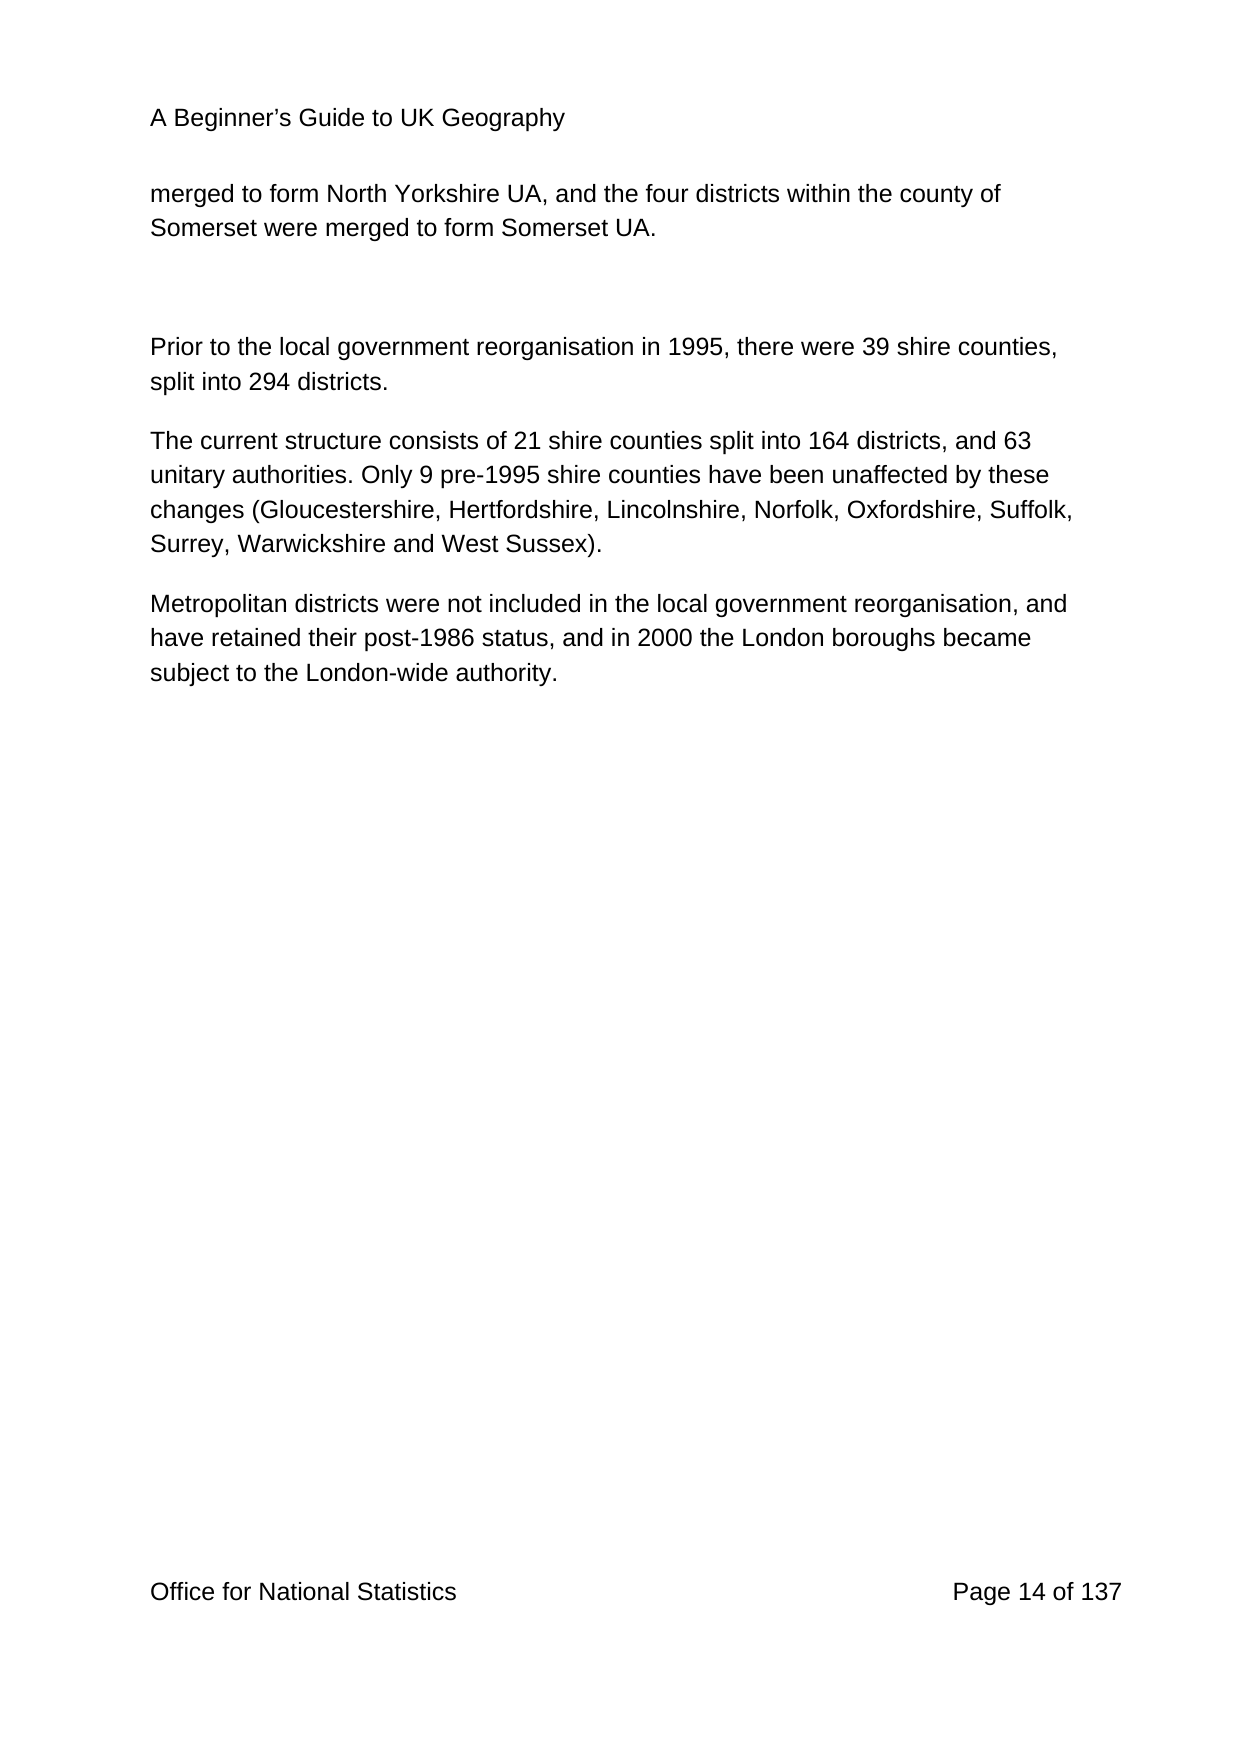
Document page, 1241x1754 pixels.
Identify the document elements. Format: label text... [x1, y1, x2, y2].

text Prior to the local government reorganisation in 1995, there were 39 shire counties, split into 294 districts. [150, 332, 1095, 395]
text Metropolitan districts were not included in the local government reorganisation, and have retained their post-1986 status, and in 2000 the London boroughs became subject to the London-wide authority. [150, 589, 1095, 687]
text The current structure consists of 21 shire counties split into 164 districts, and 63 unitary authorities. Only 9 pre-1995 shire counties have been unaffected by these changes (Gloucestershire, Hertfordshire, Lincolnshire, Norfolk, Oxfordshire, Suffolk, Surrey, Warwickshire and West Sussex). [150, 426, 1095, 558]
text merged to form North Yorkshire UA, and the four districts within the county of Somerset were merged to form Somerset UA. [150, 178, 1095, 242]
